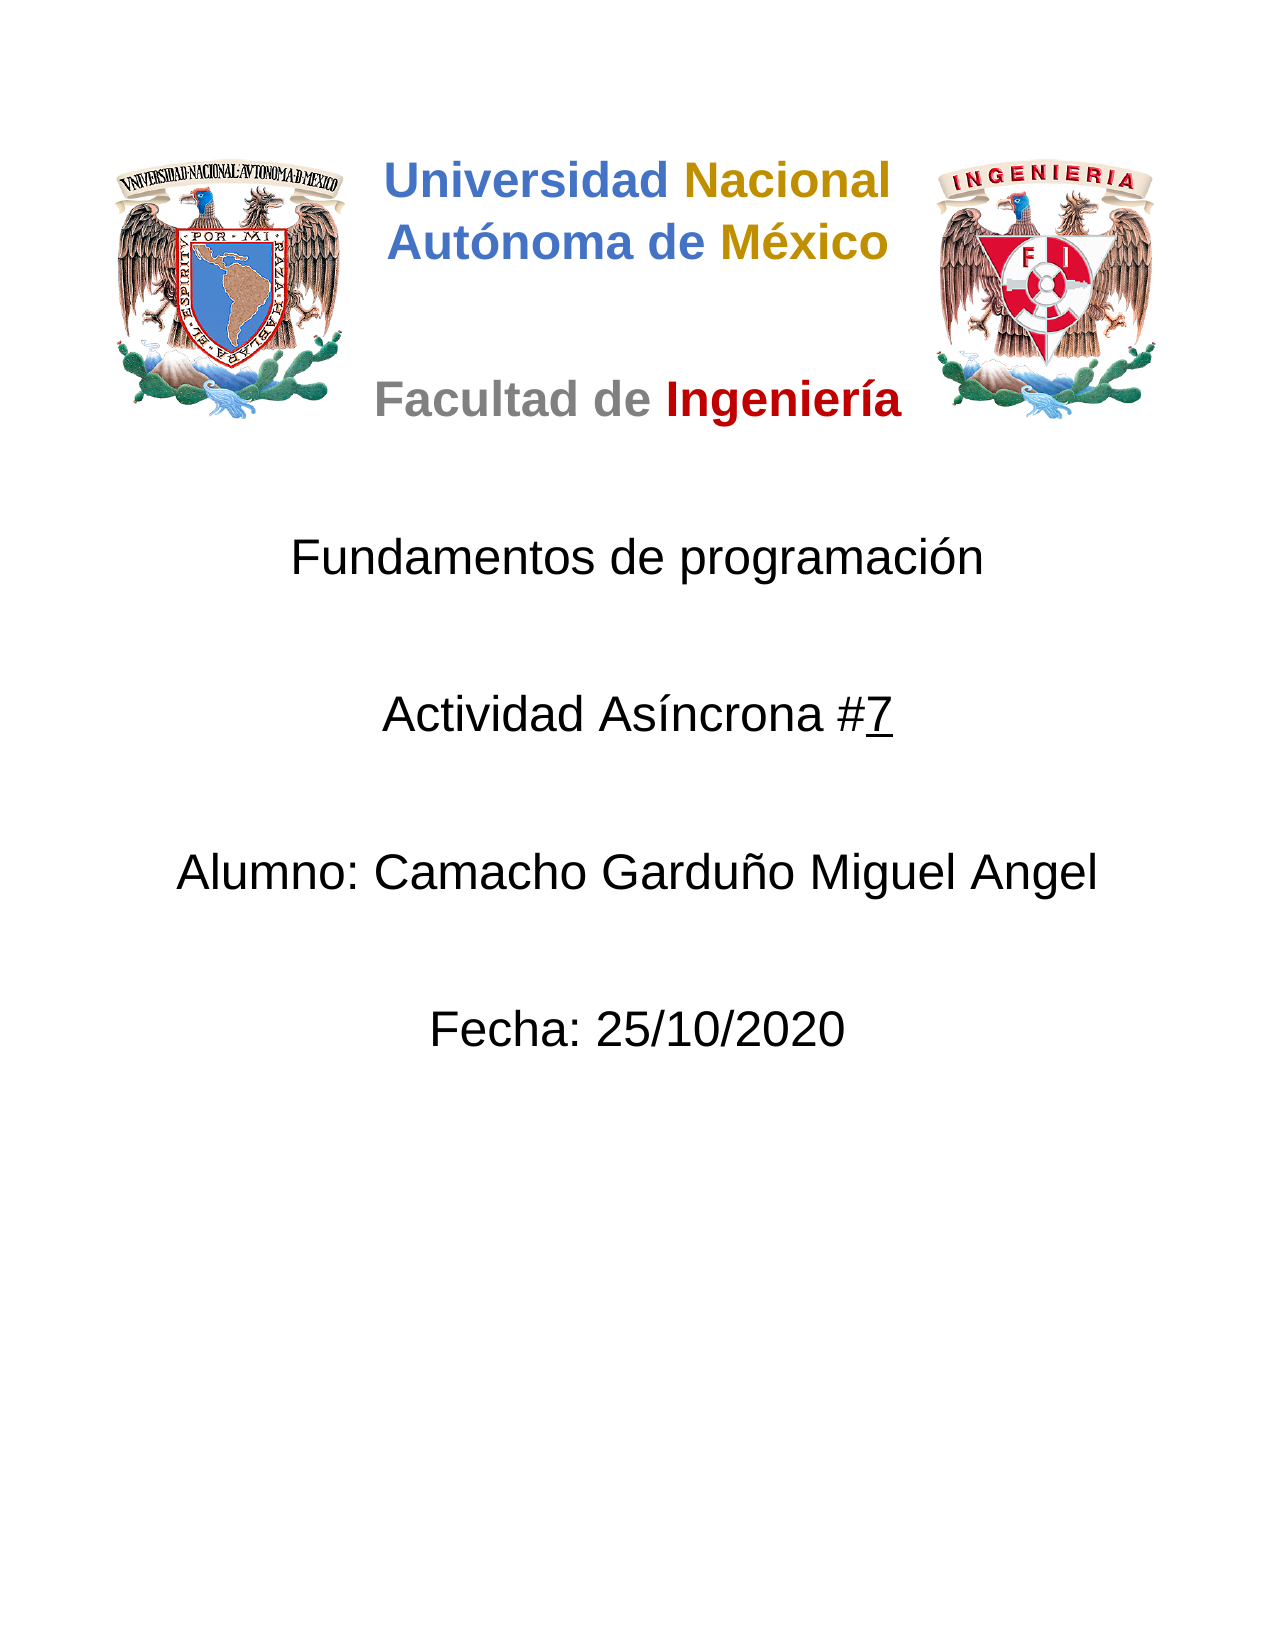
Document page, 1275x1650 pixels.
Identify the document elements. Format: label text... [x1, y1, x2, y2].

text Universidad Nacional Autónoma de México [347, 150, 928, 269]
picture [112, 150, 347, 428]
picture [928, 150, 1163, 428]
text Actividad Asíncrona #7 [112, 684, 1162, 742]
text Fecha: 25/10/2020 [112, 999, 1162, 1057]
text Fundamentos de programación [112, 527, 1162, 584]
text Alumno: Camacho Garduño Miguel Angel [112, 842, 1162, 899]
text Facultad de Ingeniería [347, 369, 928, 427]
